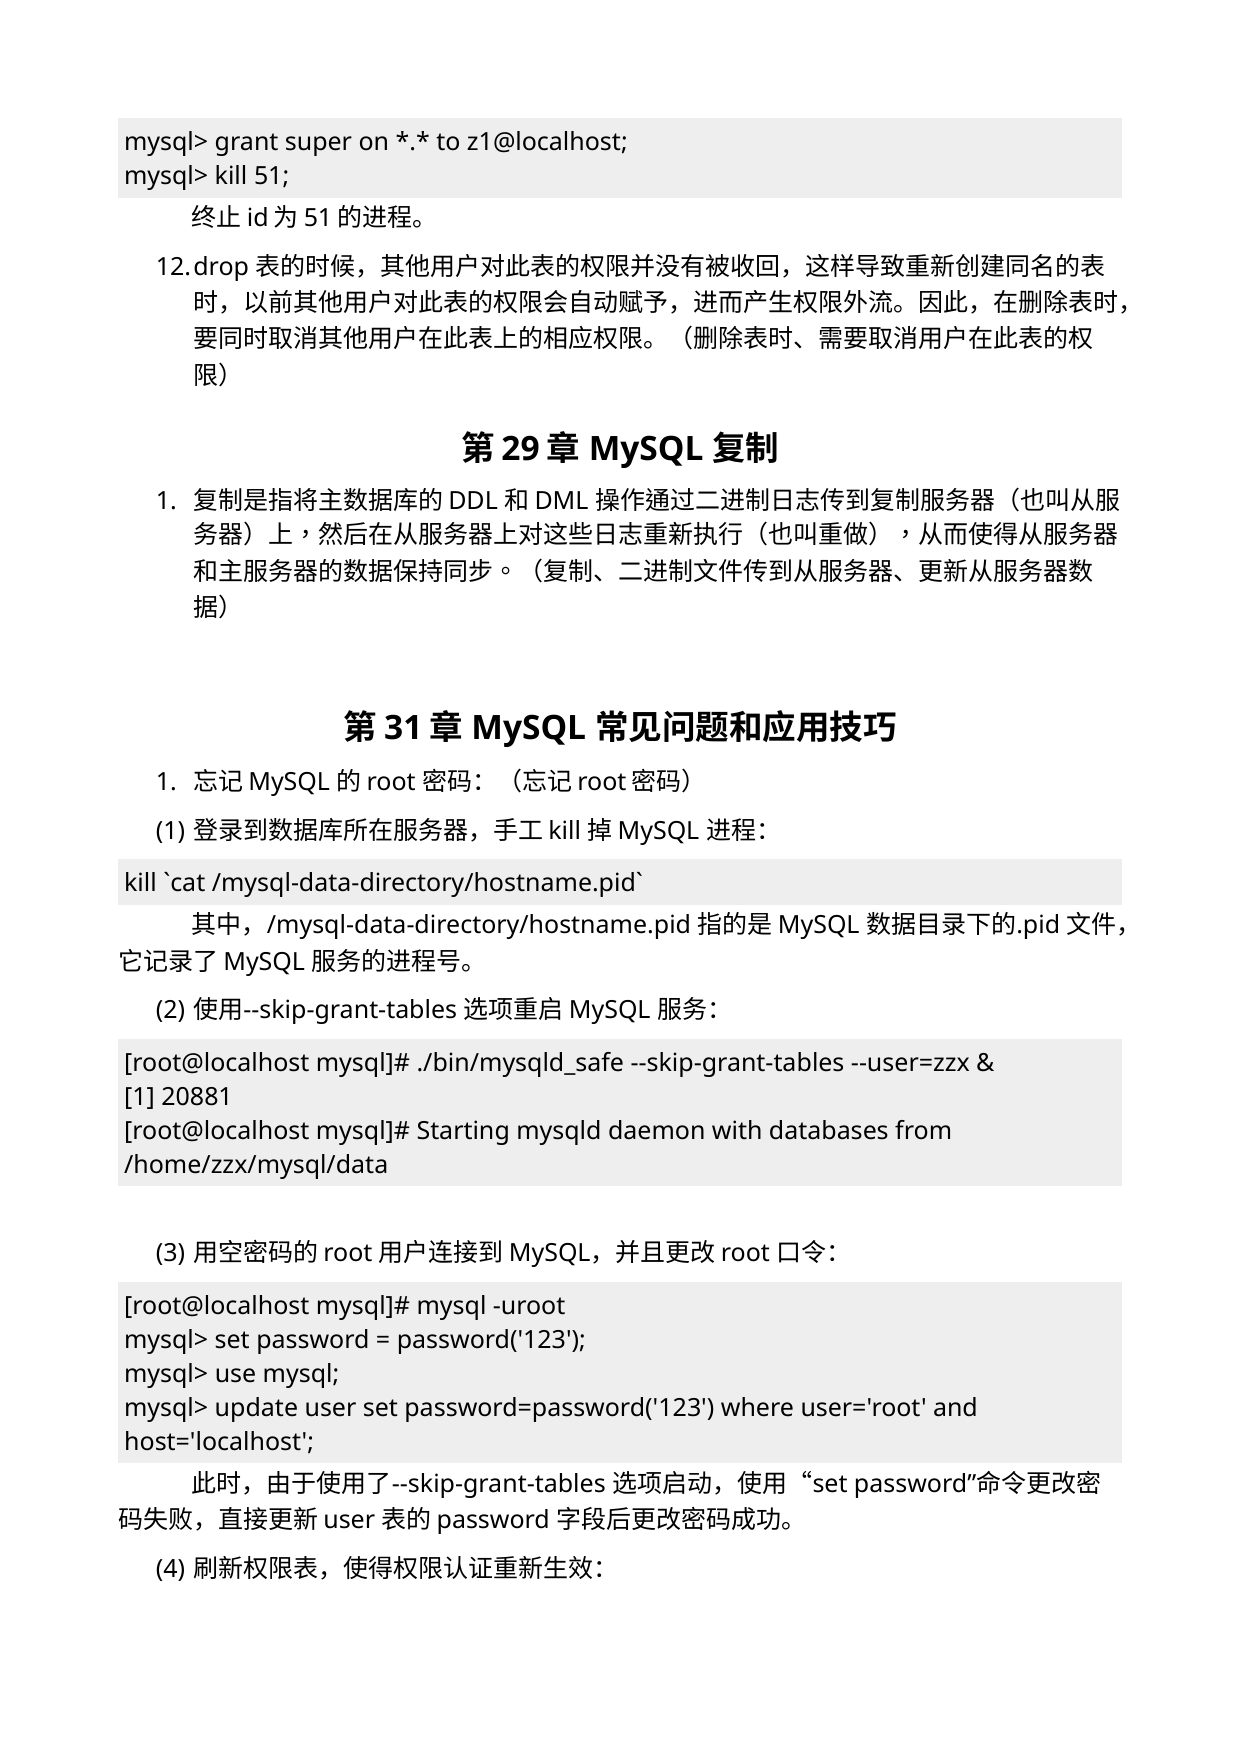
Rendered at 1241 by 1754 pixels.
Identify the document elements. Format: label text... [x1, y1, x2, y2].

text 其中，/mysql-data-directory/hostname.pid 指的是MySQL 数据目录下的.pid 文件，它记录了MySQL 服务的进程号。 [118, 905, 1122, 977]
table_header [root@localhost mysql]# ./bin/mysqld_safe --skip-grant-tables --user=zzx & [1] 20881 [root@localhost mysql]# Starting mysqld daemon with databases from /home/zzx/mysql/data [118, 1039, 1122, 1186]
text 此时，由于使用了--skip-grant-tables 选项启动，使用“set password”命令更改密码失败，直接更新user 表的password 字段后更改密码成功。 [118, 1463, 1122, 1536]
list drop 表的时候，其他用户对此表的权限并没有被收回，这样导致重新创建同名的表时，以前其他用户对此表的权限会自动赋予，进而产生权限外流。因此，在删除表时，要同时取消其他用户在此表上的相应权限。（删除表时、需要取消用户在此表的权限） [156, 246, 1122, 391]
table_header mysql> grant super on *.* to z1@localhost; mysql> kill 51; [118, 118, 1122, 198]
text 终止id为51的进程。 [118, 198, 1122, 234]
table_header [root@localhost mysql]# mysql -uroot mysql> set password = password('123'); mysql> use mysql; mysql> update user set password=password('123') where user='root' and host='localhost'; [118, 1282, 1122, 1463]
list 用空密码的root 用户连接到MySQL，并且更改root 口令： [156, 1233, 1122, 1269]
list 登录到数据库所在服务器，手工kill 掉MySQL 进程： [156, 811, 1122, 847]
subtitle 第29章 MySQL 复制 [118, 425, 1122, 471]
subtitle 第31章 MySQL 常见问题和应用技巧 [118, 703, 1122, 749]
list 复制是指将主数据库的DDL 和DML 操作通过二进制日志传到复制服务器（也叫从服务器）上，然后在从服务器上对这些日志重新执行（也叫重做），从而使得从服务器和主服务器的数据保持同步。（复制、二进制文件传到从服务器、更新从服务器数据） [156, 483, 1122, 624]
list 忘记MySQL 的root 密码：（忘记root密码） [156, 762, 1122, 798]
list 使用--skip-grant-tables 选项重启MySQL 服务： [156, 990, 1122, 1026]
table_header kill `cat /mysql-data-directory/hostname.pid` [118, 859, 1122, 905]
list 刷新权限表，使得权限认证重新生效： [156, 1548, 1122, 1584]
